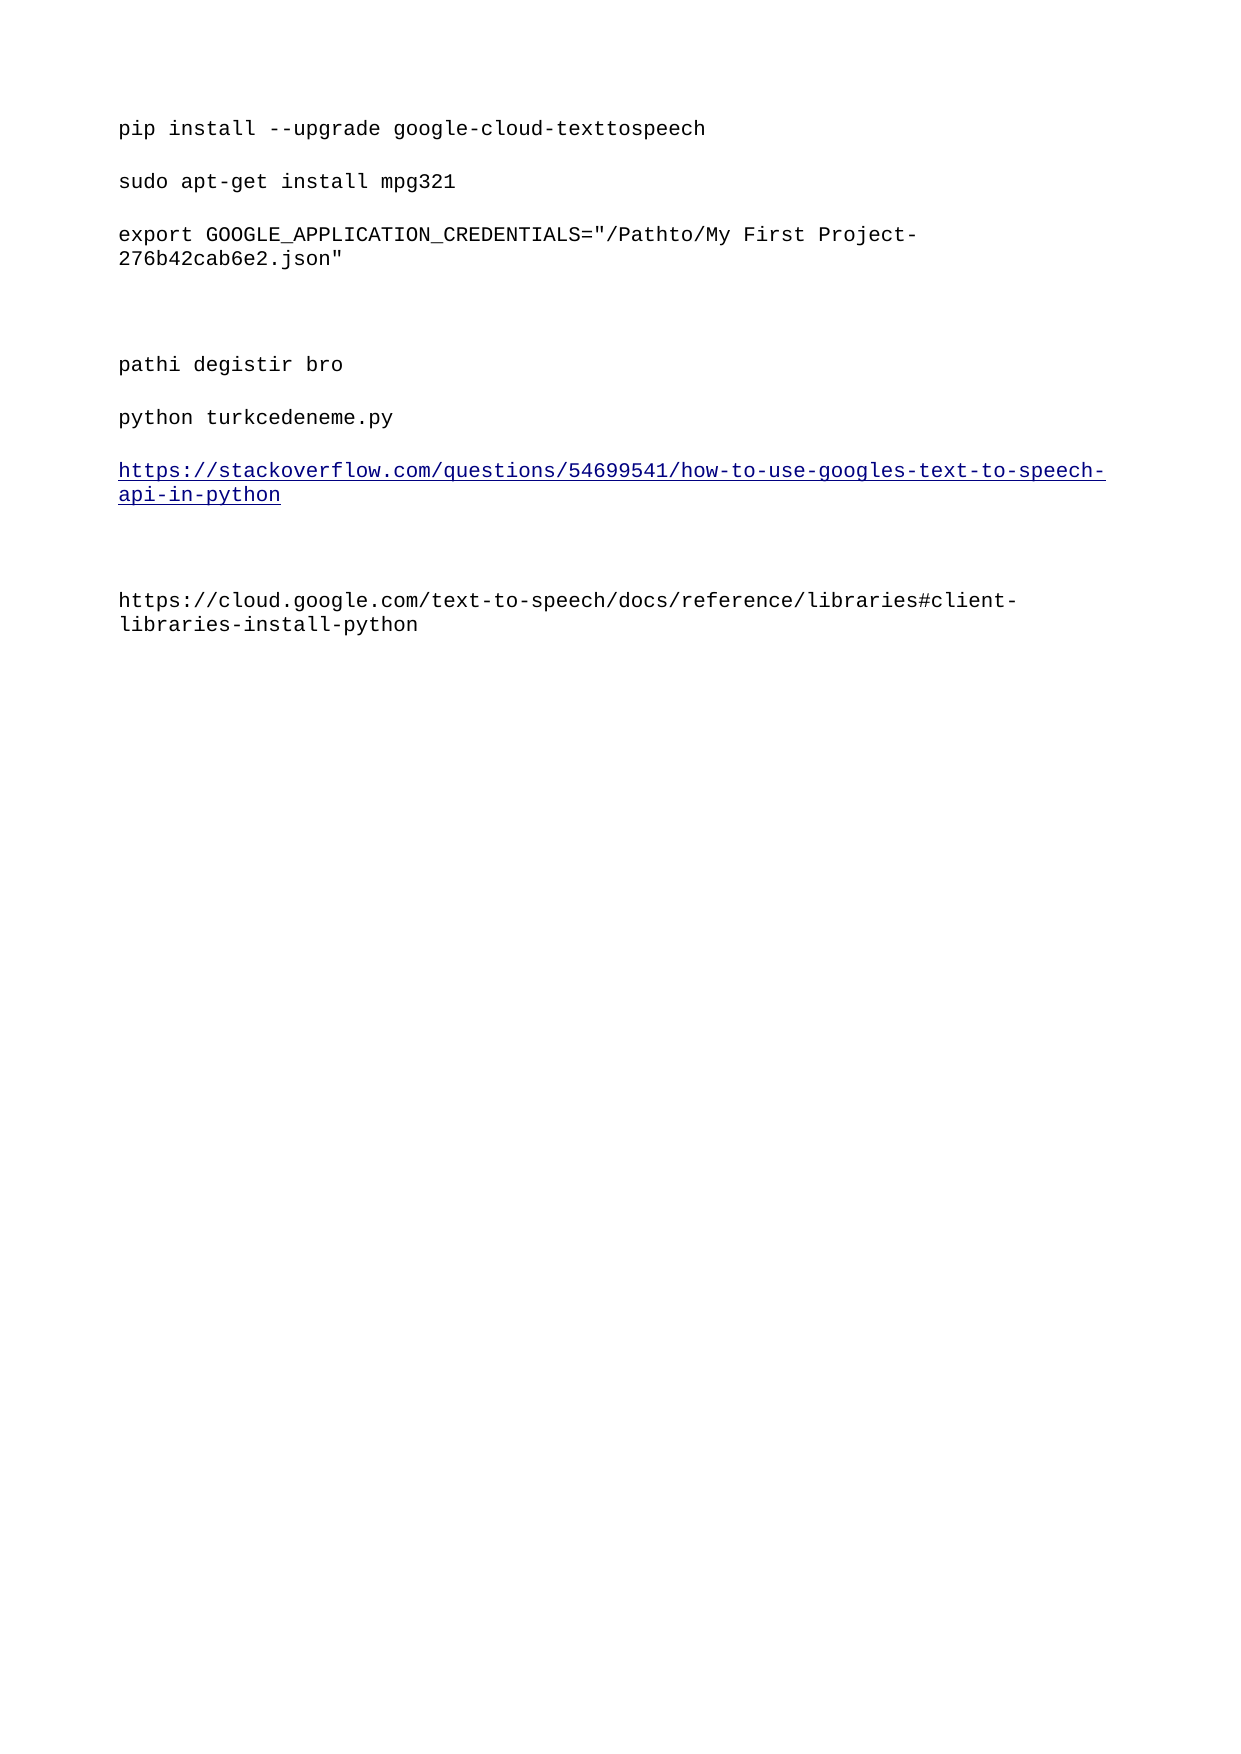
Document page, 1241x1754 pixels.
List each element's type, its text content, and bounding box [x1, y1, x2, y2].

text pathi degistir bro [118, 354, 1122, 378]
text https://stackoverflow.com/questions/54699541/how-to-use-googles-text-to-speech-api-in-python [118, 461, 1122, 508]
text export GOOGLE_APPLICATION_CREDENTIALS="/Pathto/My First Project-276b42cab6e2.json" [118, 224, 1122, 272]
text python turkcedeneme.py [118, 407, 1122, 431]
text https://cloud.google.com/text-to-speech/docs/reference/libraries#client-libraries-install-python [118, 590, 1122, 638]
text pip install --upgrade google-cloud-texttospeech [118, 118, 1122, 142]
text sudo apt-get install mpg321 [118, 171, 1122, 195]
